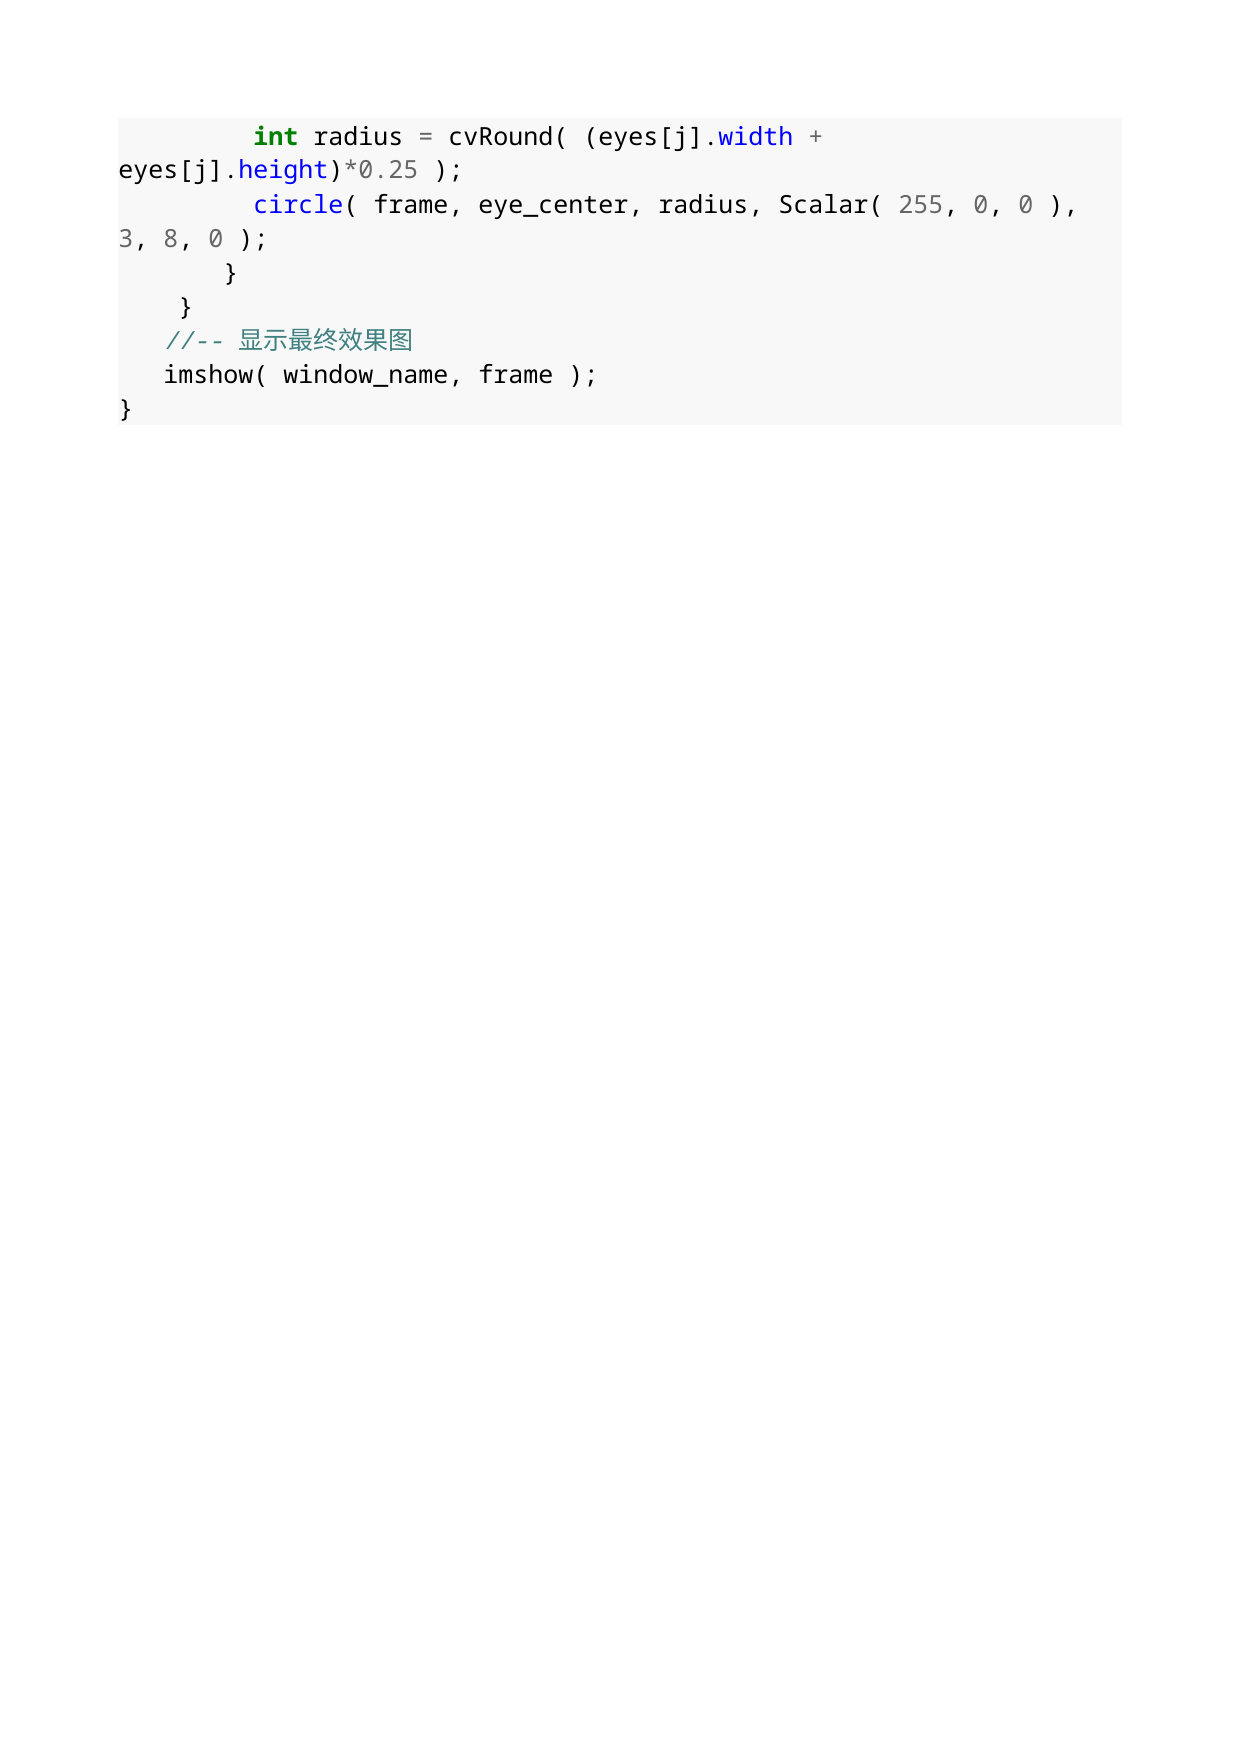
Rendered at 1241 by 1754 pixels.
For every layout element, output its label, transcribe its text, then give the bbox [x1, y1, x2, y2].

text //-- 显示最终效果图 [118, 322, 1122, 357]
text } [118, 254, 1122, 288]
text imshow( window_name, frame ); [118, 357, 1122, 391]
text circle( frame, eye_center, radius, Scalar( 255, 0, 0 ), 3, 8, 0 ); [118, 186, 1122, 254]
text } [118, 288, 1122, 322]
text int radius = cvRound( (eyes[j].width + eyes[j].height)*0.25 ); [118, 118, 1122, 186]
text } [118, 391, 1122, 425]
